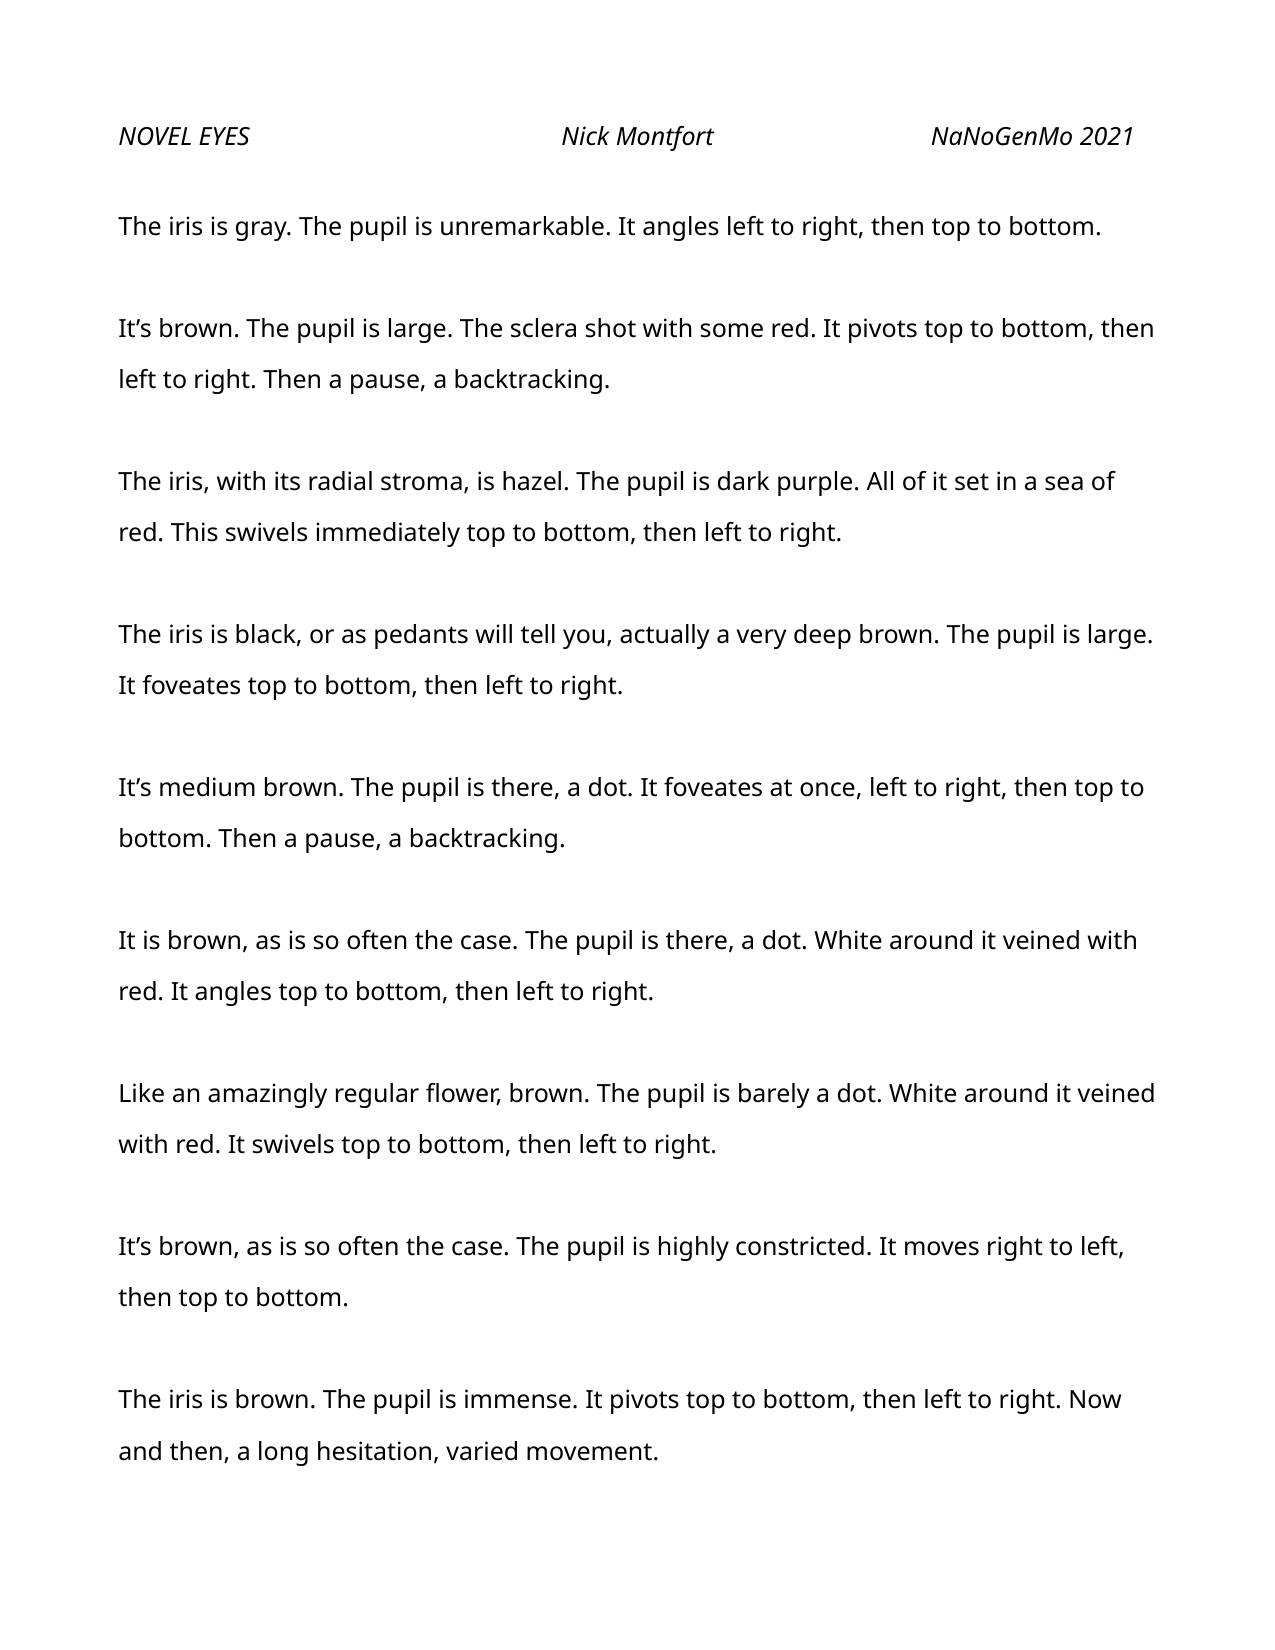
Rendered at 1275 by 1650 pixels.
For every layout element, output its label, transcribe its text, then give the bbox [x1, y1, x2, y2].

text It’s brown. The pupil is large. The sclera shot with some red. It pivots top to bottom, then left to right. Then a pause, a backtracking. [118, 310, 1157, 395]
text Like an amazingly regular flower, brown. The pupil is barely a dot. White around it veined with red. It swivels top to bottom, then left to right. [118, 1076, 1157, 1161]
text It’s medium brown. The pupil is there, a dot. It foveates at once, left to right, then top to bottom. Then a pause, a backtracking. [118, 769, 1157, 855]
text The iris is gray. The pupil is unremarkable. It angles left to right, then top to bottom. [118, 208, 1157, 242]
text The iris, with its radial stroma, is hazel. The pupil is dark purple. All of it set in a sea of red. This swivels immediately top to bottom, then left to right. [118, 463, 1157, 548]
text The iris is brown. The pupil is immense. It pivots top to bottom, then left to right. Now and then, a long hesitation, varied movement. [118, 1382, 1157, 1467]
text It is brown, as is so often the case. The pupil is there, a dot. White around it veined with red. It angles top to bottom, then left to right. [118, 923, 1157, 1008]
text It’s brown, as is so often the case. The pupil is highly constricted. It moves right to left, then top to bottom. [118, 1229, 1157, 1314]
text The iris is black, or as pedants will tell you, actually a very deep brown. The pupil is large. It foveates top to bottom, then left to right. [118, 616, 1157, 702]
